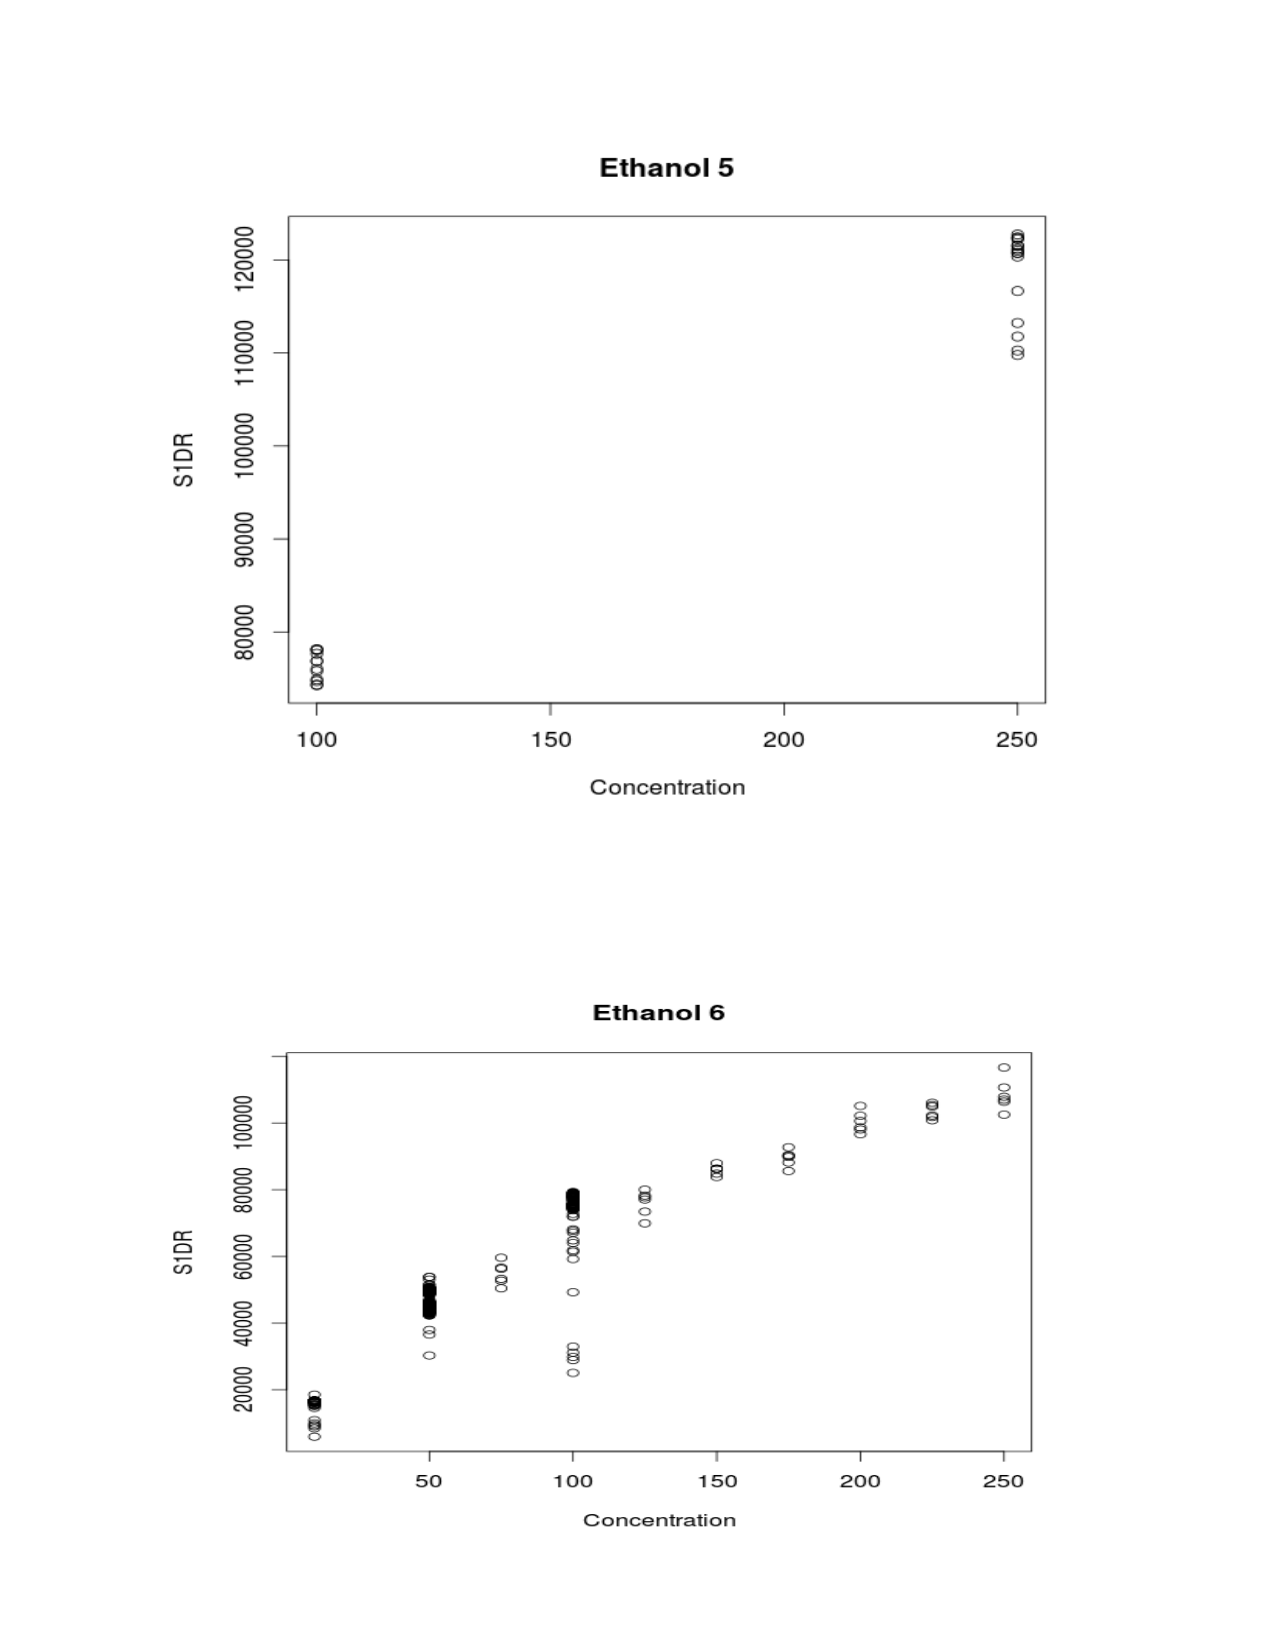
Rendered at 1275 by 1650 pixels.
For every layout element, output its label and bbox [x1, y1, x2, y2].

picture [166, 118, 1109, 826]
picture [166, 972, 1094, 1552]
